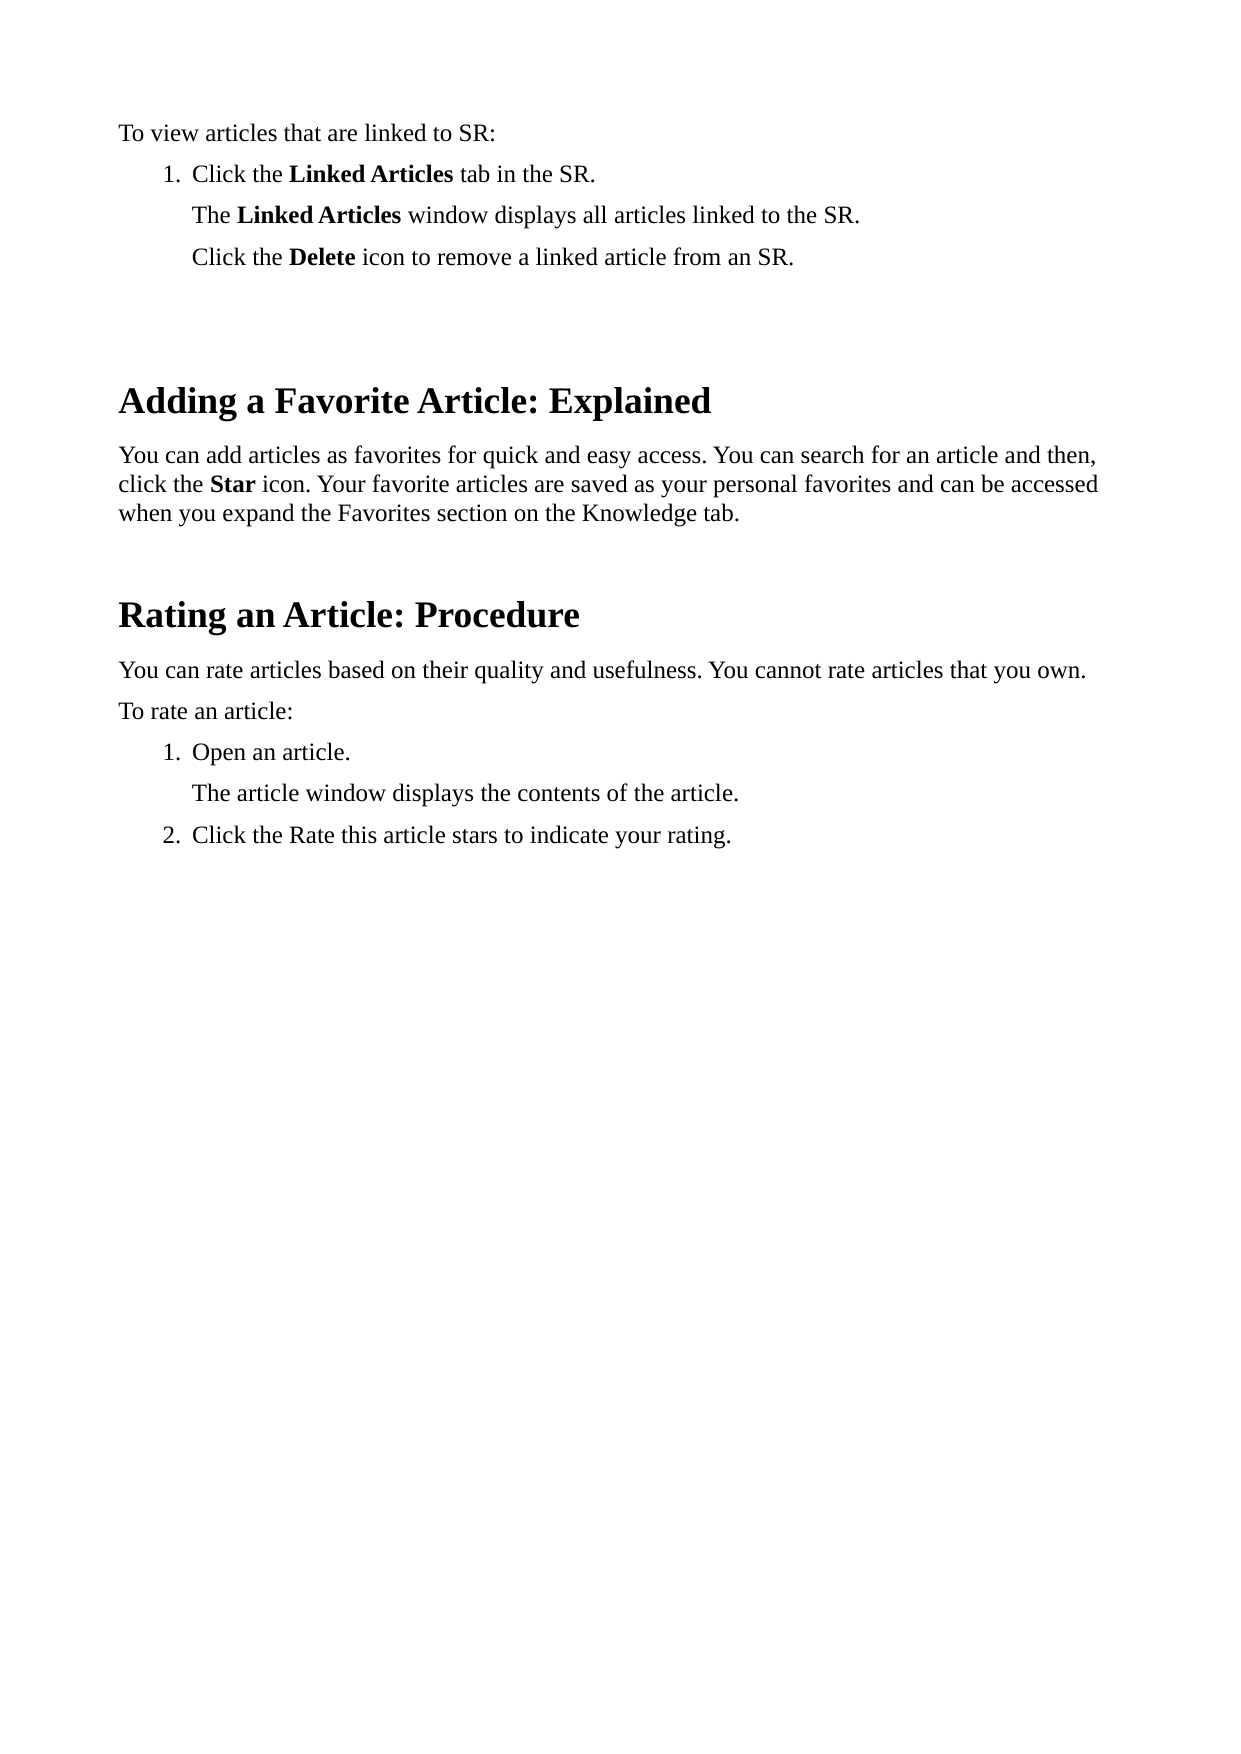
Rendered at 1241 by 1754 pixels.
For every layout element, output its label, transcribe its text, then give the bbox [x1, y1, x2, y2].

text Click the Delete icon to remove a linked article from an SR. [118, 242, 1122, 271]
list Click the Rate this article stars to indicate your rating. [162, 820, 1122, 848]
text To rate an article: [118, 696, 1122, 725]
subtitle Rating an Article: Procedure [118, 593, 1122, 636]
text To view articles that are linked to SR: [118, 118, 1122, 147]
list Open an article. [162, 737, 1122, 766]
text You can rate articles based on their quality and usefulness. You cannot rate articles that you own. [118, 655, 1122, 683]
list Click the Linked Articles tab in the SR. [162, 159, 1122, 188]
subtitle Adding a Favorite Article: Explained [118, 378, 1122, 421]
text The Linked Articles window displays all articles linked to the SR. [118, 201, 1122, 229]
text The article window displays the contents of the article. [118, 778, 1122, 807]
text You can add articles as favorites for quick and easy access. You can search for an article and then, click the Star icon. Your favorite articles are saved as your personal favorites and can be accessed when you expand the Favorites section on the Knowledge tab. [118, 440, 1122, 526]
